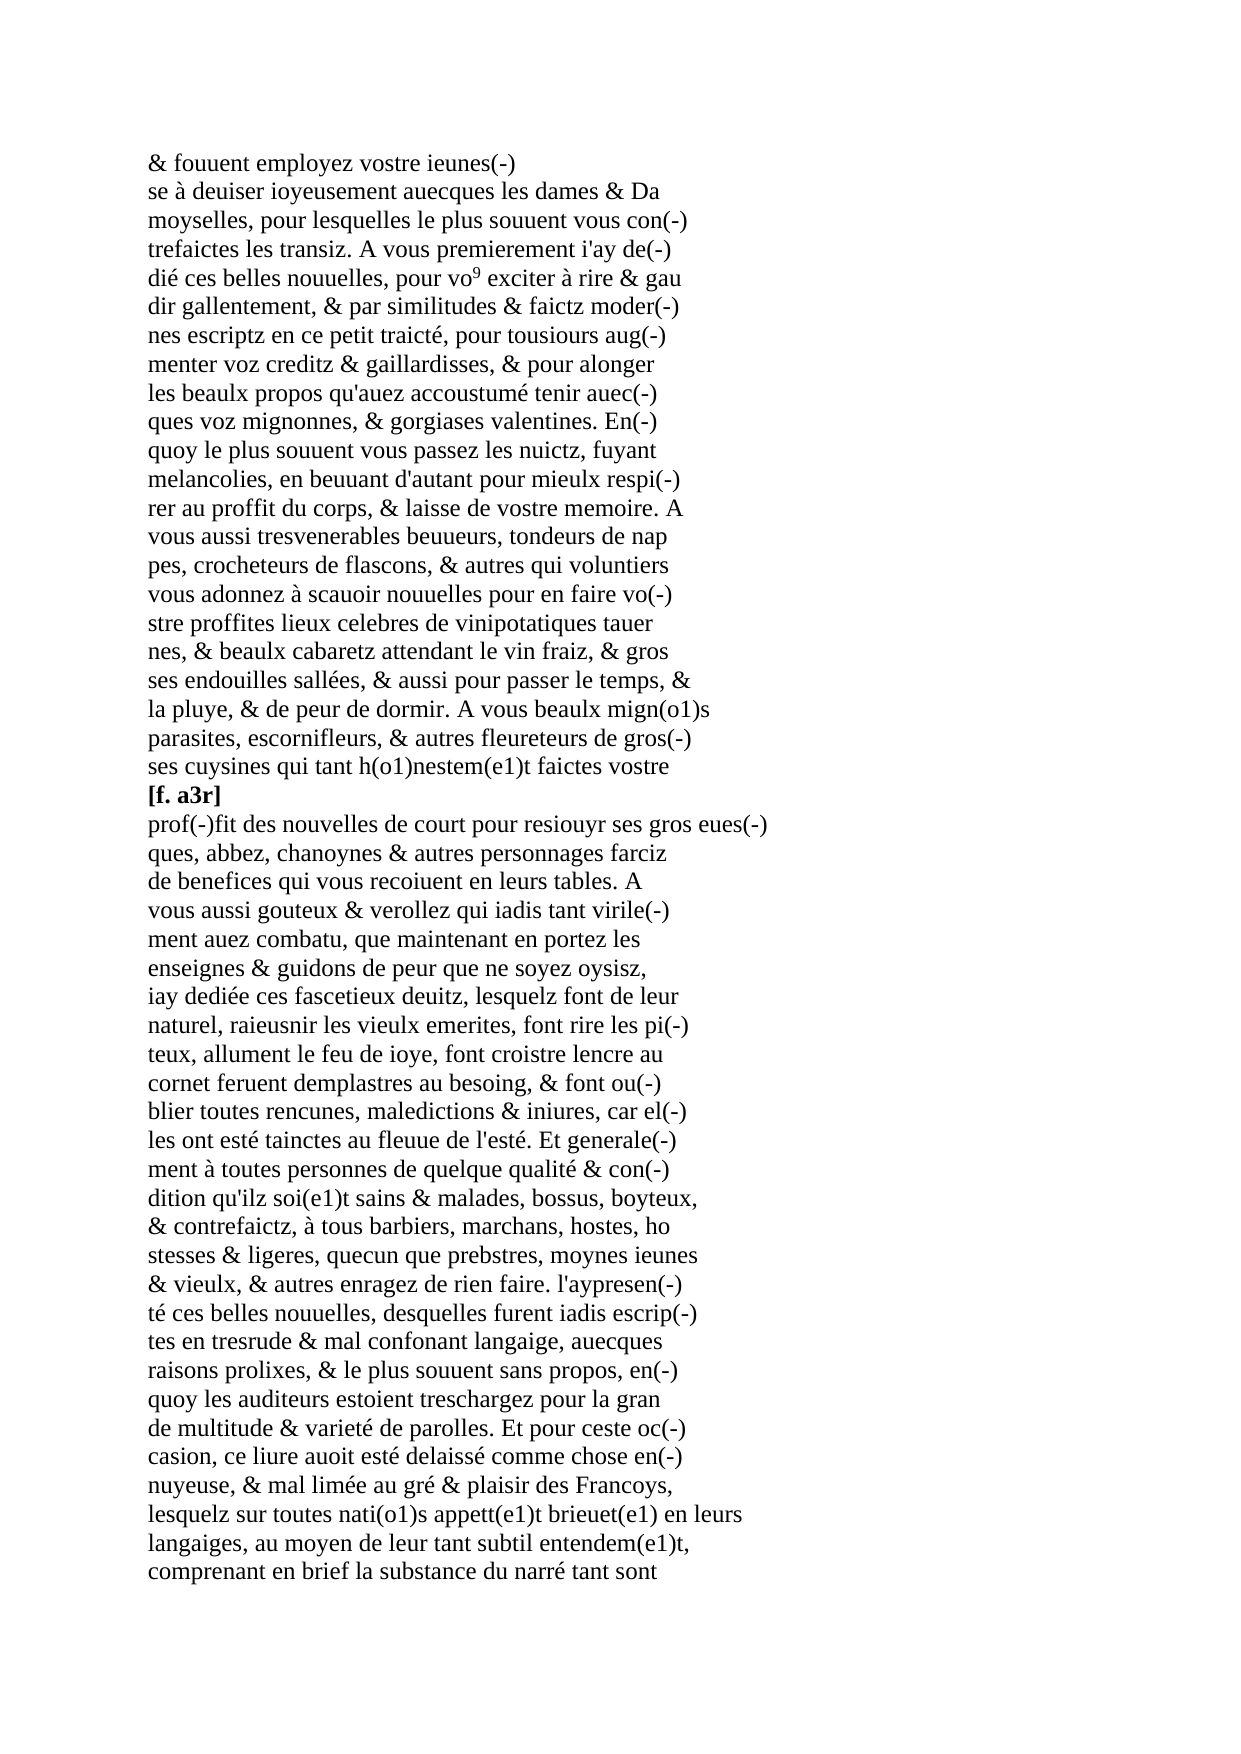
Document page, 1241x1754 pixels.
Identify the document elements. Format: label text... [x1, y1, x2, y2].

text [f. a3r] prof(-)fit des nouvelles de court pour resiouyr ses gros eues(-) ques, abbez, chanoynes & autres personnages farciz de benefices qui vous recoiuent en leurs tables. A vous aussi gouteux & verollez qui iadis tant virile(-) ment auez combatu, que maintenant en portez les enseignes & guidons de peur que ne soyez oysisz, iay dediée ces fascetieux deuitz, lesquelz font de leur naturel, raieusnir les vieulx emerites, font rire les pi(-) teux, allument le feu de ioye, font croistre lencre au cornet feruent demplastres au besoing, & font ou(-) blier toutes rencunes, maledictions & iniures, car el(-) les ont esté tainctes au fleuue de l'esté. Et generale(-) ment à toutes personnes de quelque qualité & con(-) dition qu'ilz soi(e1)t sains & malades, bossus, boyteux, & contrefaictz, à tous barbiers, marchans, hostes, ho stesses & ligeres, quecun que prebstres, moynes ieunes & vieulx, & autres enragez de rien faire. l'aypresen(-) té ces belles nouuelles, desquelles furent iadis escrip(-) tes en tresrude & mal confonant langaige, auecques raisons prolixes, & le plus souuent sans propos, en(-) quoy les auditeurs estoient treschargez pour la gran de multitude & varieté de parolles. Et pour ceste oc(-) casion, ce liure auoit esté delaissé comme chose en(-) nuyeuse, & mal limée au gré & plaisir des Francoys, lesquelz sur toutes nati(o1)s appett(e1)t brieuet(e1) en leurs langaiges, au moyen de leur tant subtil entendem(e1)t, comprenant en brief la substance du narré tant sont [148, 780, 1093, 1585]
text TResillustres, magnificques & tres(-) che ualeuteux capitaines, gentilz hommes, Courtisans, & vous au(-) tres bons souldars, qui voluntiers vous adonnez à toutes gentillesses, & fouuent employez vostre ieunes(-) se à deuiser ioyeusement auecques les dames & Da moyselles, pour lesquelles le plus souuent vous con(-) trefaictes les transiz. A vous premierement i'ay de(-) dié ces belles nouuelles, pour vo9 exciter à rire & gau dir gallentement, & par similitudes & faictz moder(-) nes escriptz en ce petit traicté, pour tousiours aug(-) menter voz creditz & gaillardisses, & pour alonger les beaulx propos qu'auez accoustumé tenir auec(-) ques voz mignonnes, & gorgiases valentines. En(-) quoy le plus souuent vous passez les nuictz, fuyant melancolies, en beuuant d'autant pour mieulx respi(-) rer au proffit du corps, & laisse de vostre memoire. A vous aussi tresvenerables beuueurs, tondeurs de nap pes, crocheteurs de flascons, & autres qui voluntiers vous adonnez à scauoir nouuelles pour en faire vo(-) stre proffites lieux celebres de vinipotatiques tauer nes, & beaulx cabaretz attendant le vin fraiz, & gros ses endouilles sallées, & aussi pour passer le temps, & la pluye, & de peur de dormir. A vous beaulx mign(o1)s parasites, escornifleurs, & autres fleureteurs de gros(-) ses cuysines qui tant h(o1)nestem(e1)t faictes vostre [148, 148, 1093, 780]
